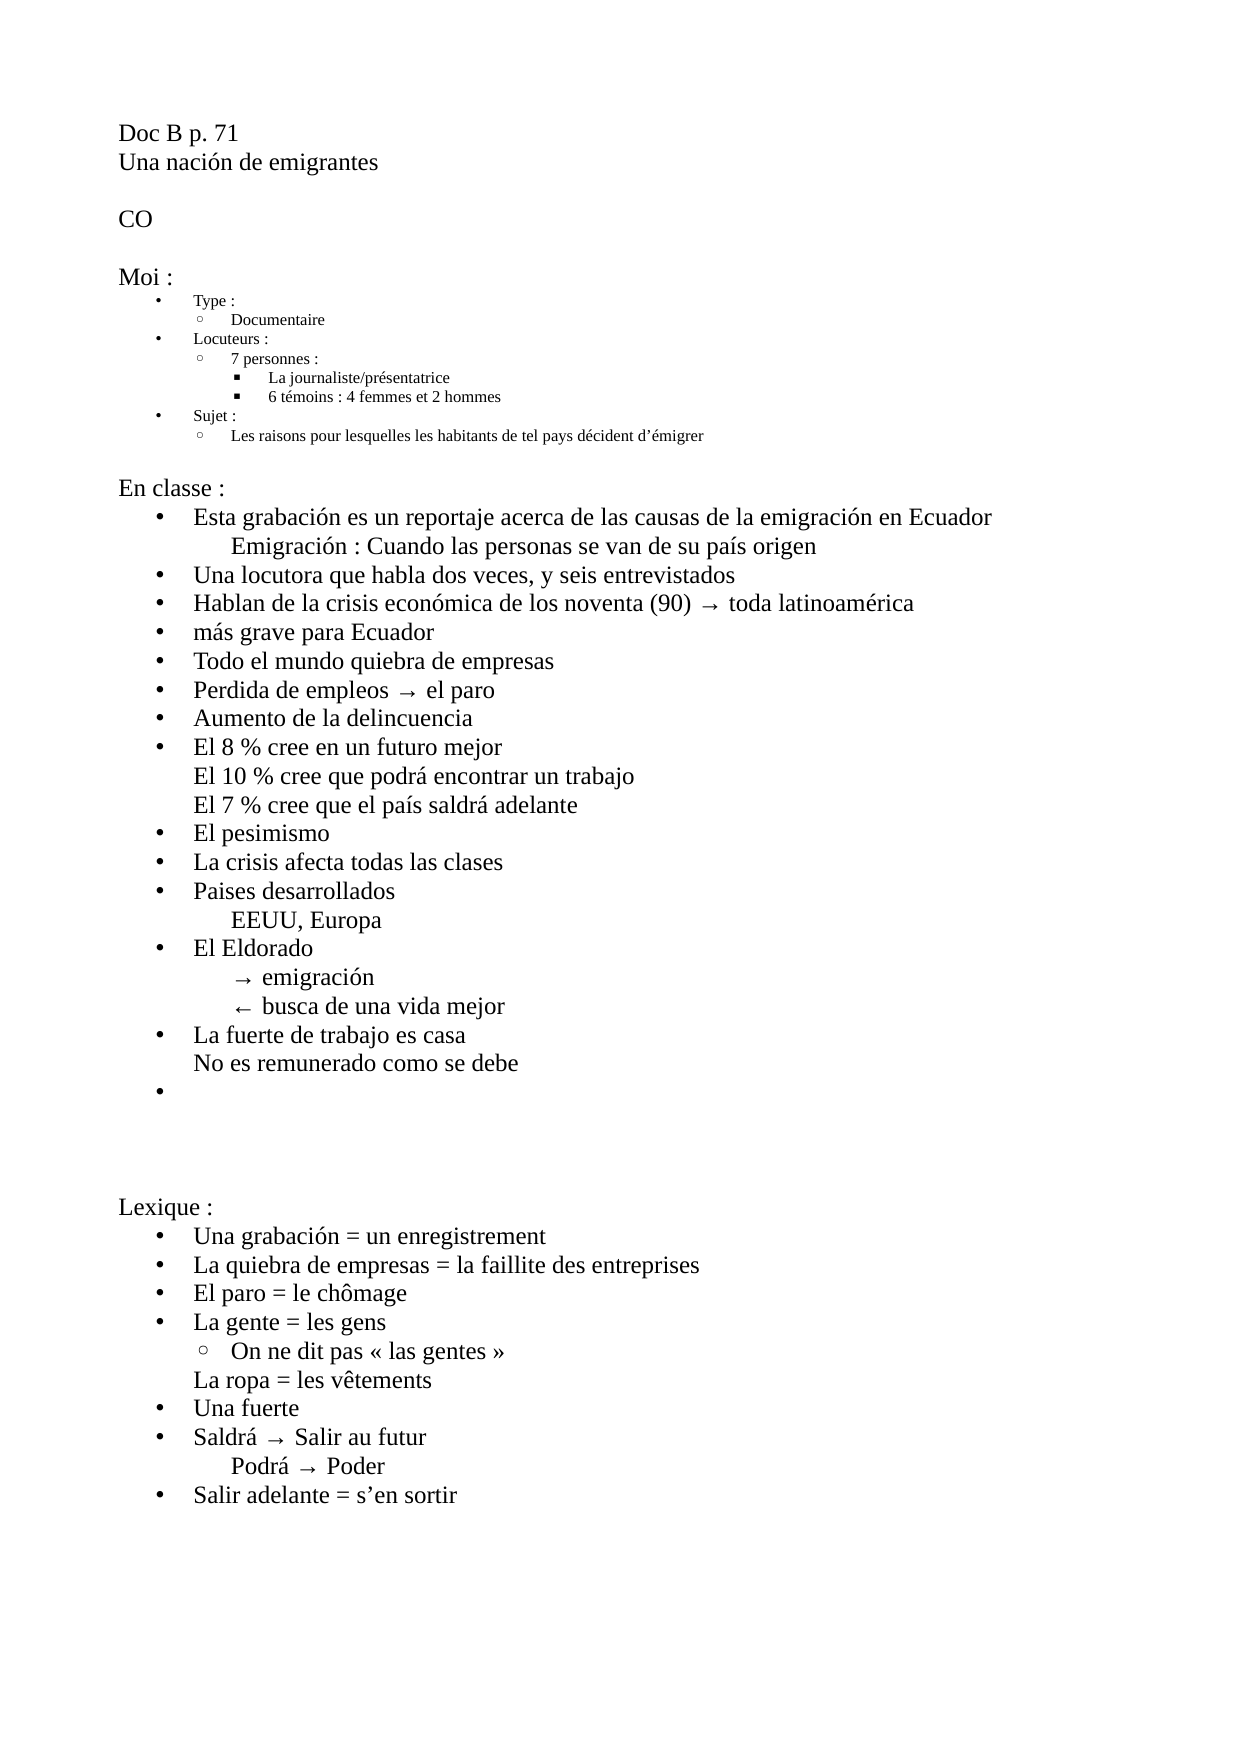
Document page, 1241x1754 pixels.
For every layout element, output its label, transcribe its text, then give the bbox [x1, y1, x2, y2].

list La journaliste/présentatrice [231, 368, 1122, 387]
list La quiebra de empresas = la faillite des entreprises [156, 1250, 1122, 1278]
list Salir adelante = s’en sortir [156, 1480, 1122, 1508]
list Esta grabación es un reportaje acerca de las causas de la emigración en Ecuador [156, 502, 1122, 531]
list Type : [156, 291, 1122, 310]
list 6 témoins : 4 femmes et 2 hommes [231, 387, 1122, 406]
list Una locutora que habla dos veces, y seis entrevistados [156, 560, 1122, 588]
list EEUU, Europa [193, 905, 1122, 933]
list La ropa = les vêtements [156, 1365, 1122, 1393]
text CO [118, 204, 1122, 233]
text Lexique : [118, 1192, 1122, 1221]
list ← busca de una vida mejor [193, 991, 1122, 1020]
list Locuteurs : [156, 329, 1122, 348]
list La crisis afecta todas las clases [156, 847, 1122, 876]
list El paro = le chômage [156, 1278, 1122, 1307]
list Una fuerte [156, 1393, 1122, 1422]
list 7 personnes : [193, 348, 1122, 368]
list La fuerte de trabajo es casa [156, 1020, 1122, 1048]
list El pesimismo [156, 818, 1122, 847]
text Doc B p. 71 [118, 118, 1122, 147]
list On ne dit pas « las gentes » [193, 1336, 1122, 1365]
list El 8 % cree en un futuro mejor [156, 732, 1122, 761]
list El 10 % cree que podrá encontrar un trabajo [156, 761, 1122, 790]
list Perdida de empleos → el paro [156, 675, 1122, 703]
text En classe : [118, 473, 1122, 502]
list Emigración : Cuando las personas se van de su país origen [193, 531, 1122, 560]
list La gente = les gens [156, 1307, 1122, 1336]
list Una grabación = un enregistrement [156, 1221, 1122, 1250]
list El 7 % cree que el país saldrá adelante [156, 790, 1122, 818]
list Podrá → Poder [193, 1451, 1122, 1480]
list Todo el mundo quiebra de empresas [156, 646, 1122, 675]
text Una nación de emigrantes [118, 147, 1122, 176]
list → emigración [193, 962, 1122, 991]
text Moi : [118, 262, 1122, 291]
list Sujet : [156, 406, 1122, 426]
list Hablan de la crisis económica de los noventa (90) → toda latinoamérica [156, 588, 1122, 617]
list Aumento de la delincuencia [156, 703, 1122, 732]
list Paises desarrollados [156, 876, 1122, 905]
list No es remunerado como se debe [156, 1048, 1122, 1077]
list El Eldorado [156, 933, 1122, 962]
list más grave para Ecuador [156, 617, 1122, 646]
list Saldrá → Salir au futur [156, 1422, 1122, 1451]
list Les raisons pour lesquelles les habitants de tel pays décident d’émigrer [193, 426, 1122, 445]
list Documentaire [193, 310, 1122, 329]
